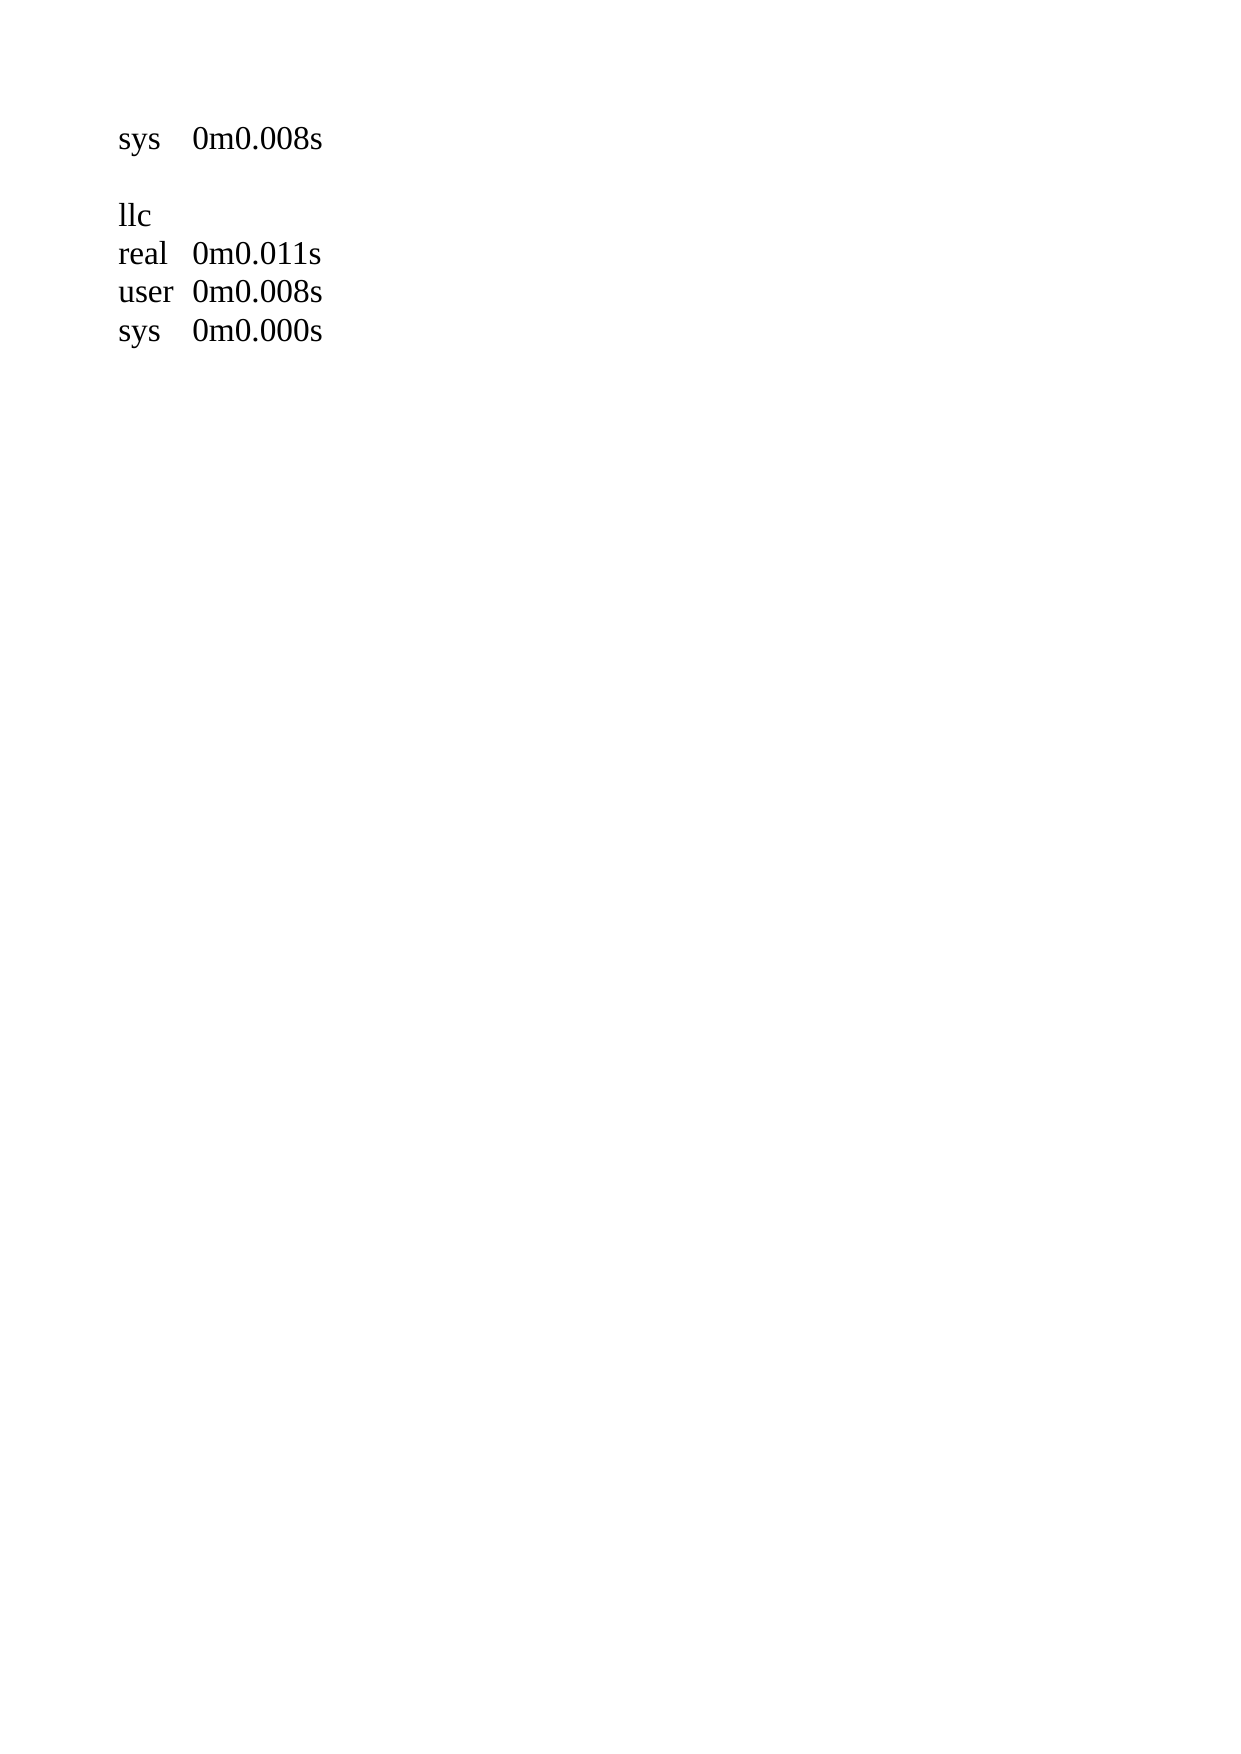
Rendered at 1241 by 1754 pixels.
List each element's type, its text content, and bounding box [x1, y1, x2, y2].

text sys 0m0.000s [118, 310, 1122, 348]
text user 0m0.008s [118, 271, 1122, 310]
text sys 0m0.008s [118, 118, 1122, 156]
text llc [118, 195, 1122, 233]
text real 0m0.011s [118, 233, 1122, 271]
